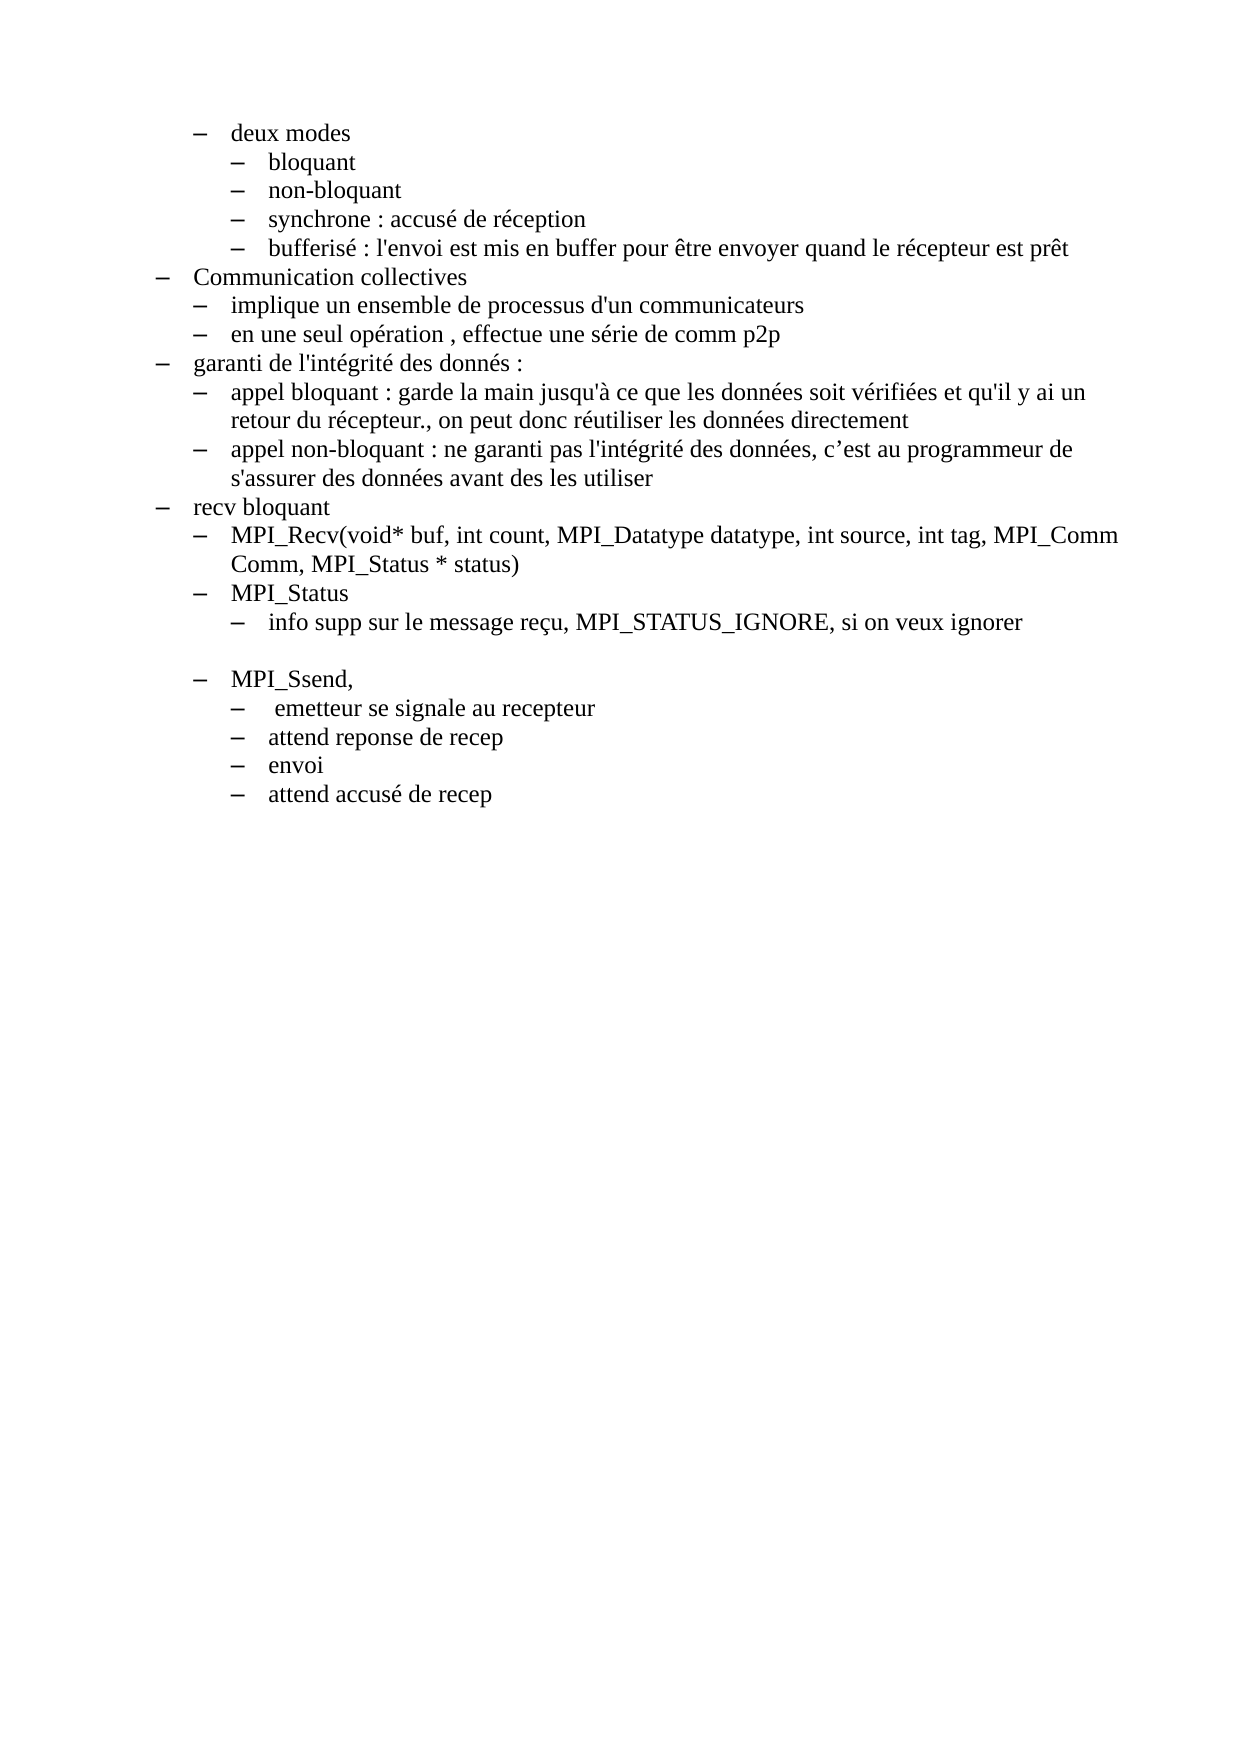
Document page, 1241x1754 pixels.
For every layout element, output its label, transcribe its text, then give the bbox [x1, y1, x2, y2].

list recv bloquant [156, 492, 1122, 521]
list bufferisé : l'envoi est mis en buffer pour être envoyer quand le récepteur est prêt [231, 233, 1122, 262]
list info supp sur le message reçu, MPI_STATUS_IGNORE, si on veux ignorer [231, 607, 1122, 636]
list MPI_Recv(void* buf, int count, MPI_Datatype datatype, int source, int tag, MPI_Comm Comm, MPI_Status * status) [193, 521, 1122, 578]
list appel bloquant : garde la main jusqu'à ce que les données soit vérifiées et qu'il y ai un retour du récepteur., on peut donc réutiliser les données directement [193, 377, 1122, 434]
list garanti de l'intégrité des donnés : [156, 348, 1122, 377]
list Communication collectives [156, 262, 1122, 291]
list envoi [231, 751, 1122, 779]
list deux modes [193, 118, 1122, 147]
list en une seul opération , effectue une série de comm p2p [193, 319, 1122, 348]
list MPI_Status [193, 578, 1122, 607]
list non-bloquant [231, 176, 1122, 204]
list appel non-bloquant : ne garanti pas l'intégrité des données, c’est au programmeur de s'assurer des données avant des les utiliser [193, 434, 1122, 492]
list MPI_Ssend, [193, 664, 1122, 693]
list emetteur se signale au recepteur [231, 693, 1122, 722]
list synchrone : accusé de réception [231, 204, 1122, 233]
list bloquant [231, 147, 1122, 176]
list implique un ensemble de processus d'un communicateurs [193, 291, 1122, 319]
list attend reponse de recep [231, 722, 1122, 751]
list attend accusé de recep [231, 779, 1122, 808]
